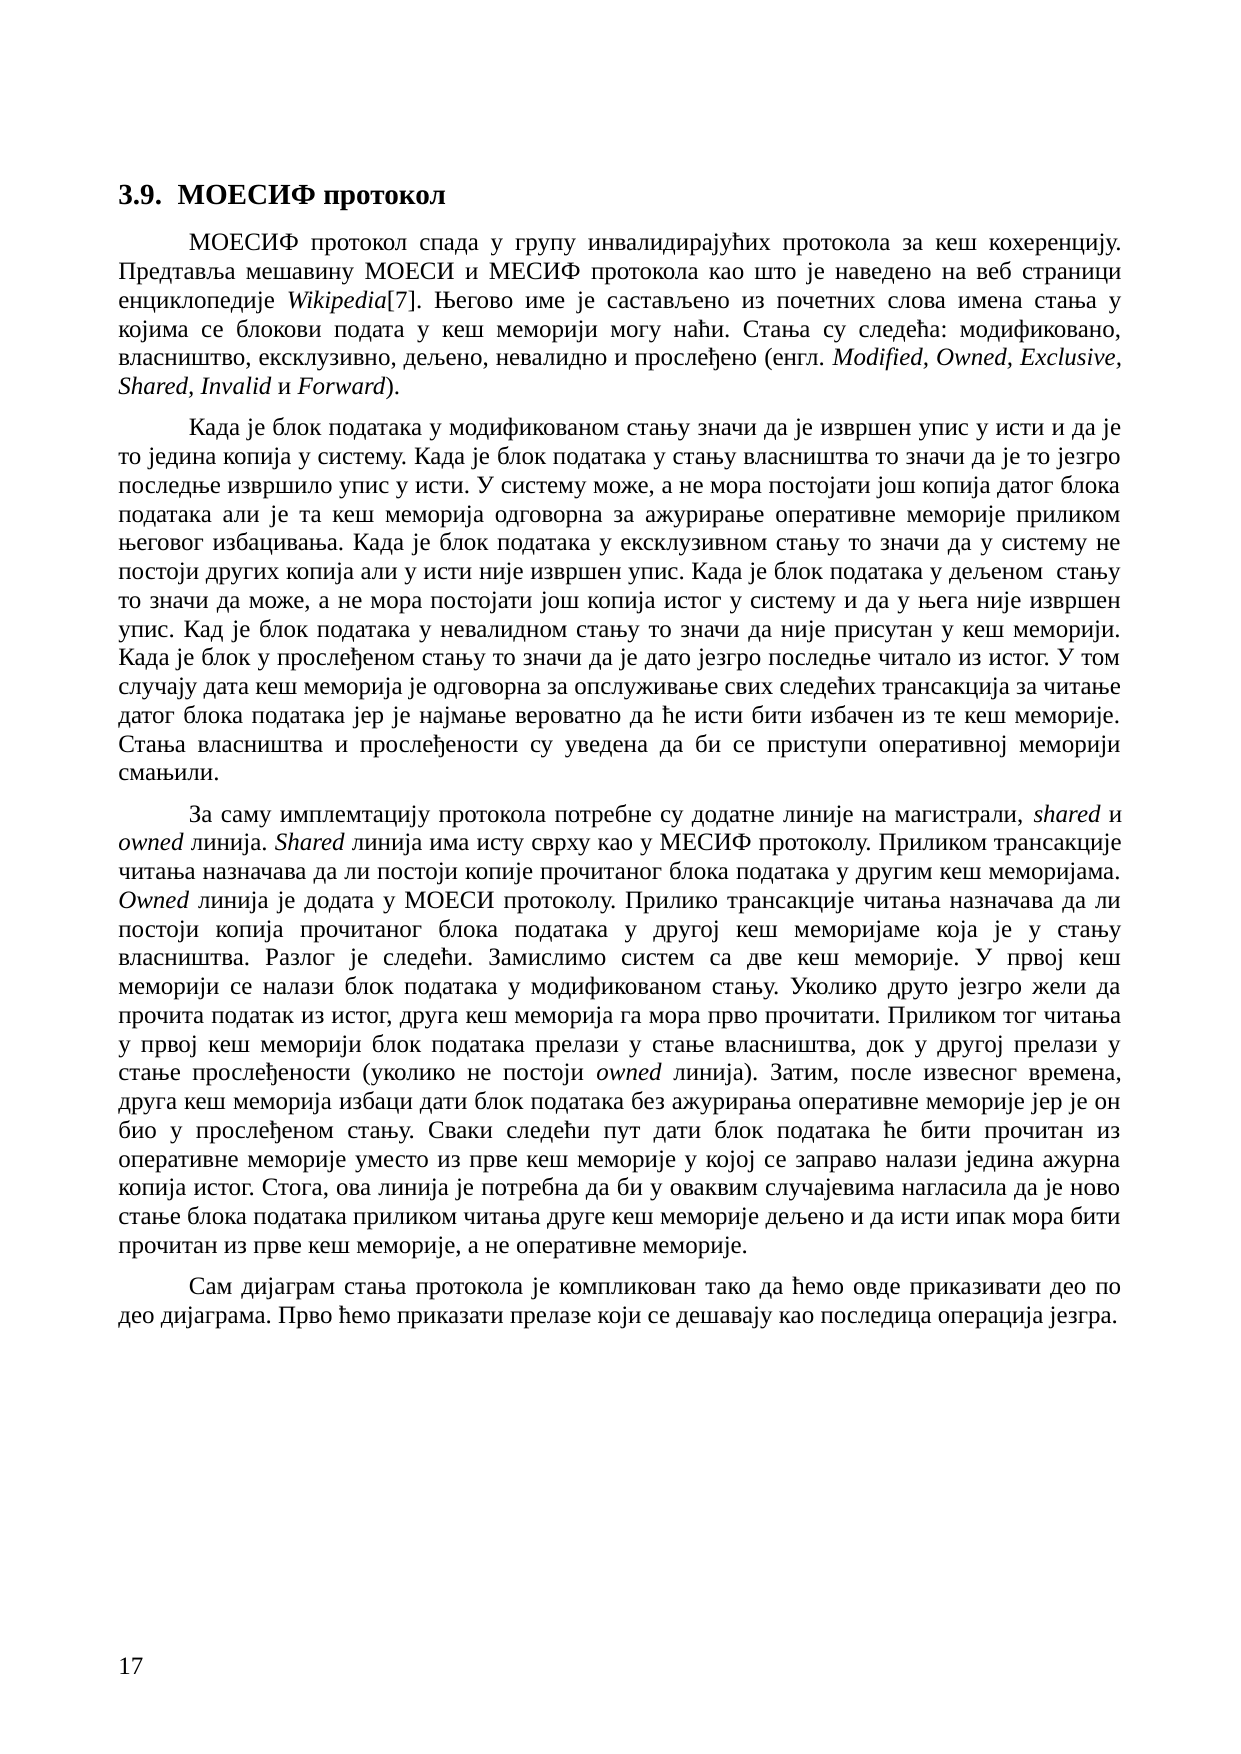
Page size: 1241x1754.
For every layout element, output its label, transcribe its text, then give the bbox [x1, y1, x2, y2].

text МОЕСИФ протокол спада у групу инвалидирајућих протокола за кеш кохеренцију. Предтавља мешавину МОЕСИ и МЕСИФ протокола као што је наведено на веб страници енциклопедије Wikipedia[7]. Његово име је састављено из почетних слова имена стања у којима се блокови подата у кеш меморији могу наћи. Стања су следећа: модификовано, власништво, ексклузивно, дељено, невалидно и прослеђено (енгл. Modified, Owned, Exclusive, Shared, Invalid и Forward). [118, 227, 1122, 400]
text За саму имплемтацију протокола потребне су додатне линије на магистрали, shared и owned линија. Shared линија има исту сврху као у МЕСИФ протоколу. Приликом трансакције читања назначава да ли постоји копије прочитаног блока података у другим кеш меморијама. Owned линија је додата у МОЕСИ протоколу. Прилико трансакције читања назначава да ли постоји копија прочитаног блока података у другој кеш меморијаме која је у стању власништва. Разлог је следећи. Замислимо систем са две кеш меморије. У првој кеш меморији се налази блок података у модификованом стању. Уколико друто језгро жели да прочита податак из истог, друга кеш меморија га мора прво прочитати. Приликом тог читања у првој кеш меморији блок података прелази у стање власништва, док у другој прелази у стање прослеђености (уколико не постоји owned линија). Затим, после извесног времена, другa кеш меморија избаци дати блок података без ажурирања оперативне меморије јер је он био у прослеђеном стању. Сваки следећи пут дати блок података ће бити прочитан из оперативне меморије уместо из прве кеш меморије у којој се заправо налази једина ажурна копија истог. Стога, ова линија је потребна да би у оваквим случајевима нагласила да је ново стање блока података приликом читања друге кеш меморије дељено и да исти ипак мора бити прочитан из прве кеш меморије, а не оперативне меморије. [118, 799, 1122, 1259]
list МОЕСИФ протокол [118, 177, 1122, 211]
text Када је блок података у модификованом стању значи да је извршен упис у исти и да је то једина копија у систему. Када је блок података у стању власништва то значи да је то језгро последње извршило упис у исти. У систему може, а не мора постојати још копија датог блока података али је та кеш меморија одговорна за ажурирање оперативне меморије приликом његовог избацивања. Када је блок података у ексклузивном стању то значи да у систему не постоји других копија али у исти није извршен упис. Када је блок података у дељеном стању то значи да може, а не мора постојати још копија истог у систему и да у њега није извршен упис. Кад је блок података у невалидном стању то значи да није присутан у кеш меморији. Када је блок у прослеђеном стању то значи да је дато језгро последње читало из истог. У том случају дата кеш меморија је одговорна за опслуживање свих следећих трансакција за читање датог блока података јер је најмање вероватно да ће исти бити избачен из те кеш меморије. Стања власништва и прослеђености су уведена да би се приступи оперативној меморији смањили. [118, 412, 1122, 786]
text Сам дијаграм стања протокола је компликован тако да ћемо овде приказивати део по део дијаграма. Прво ћемо приказати прелазе који се дешавају као последица операција језгра. [118, 1271, 1122, 1329]
